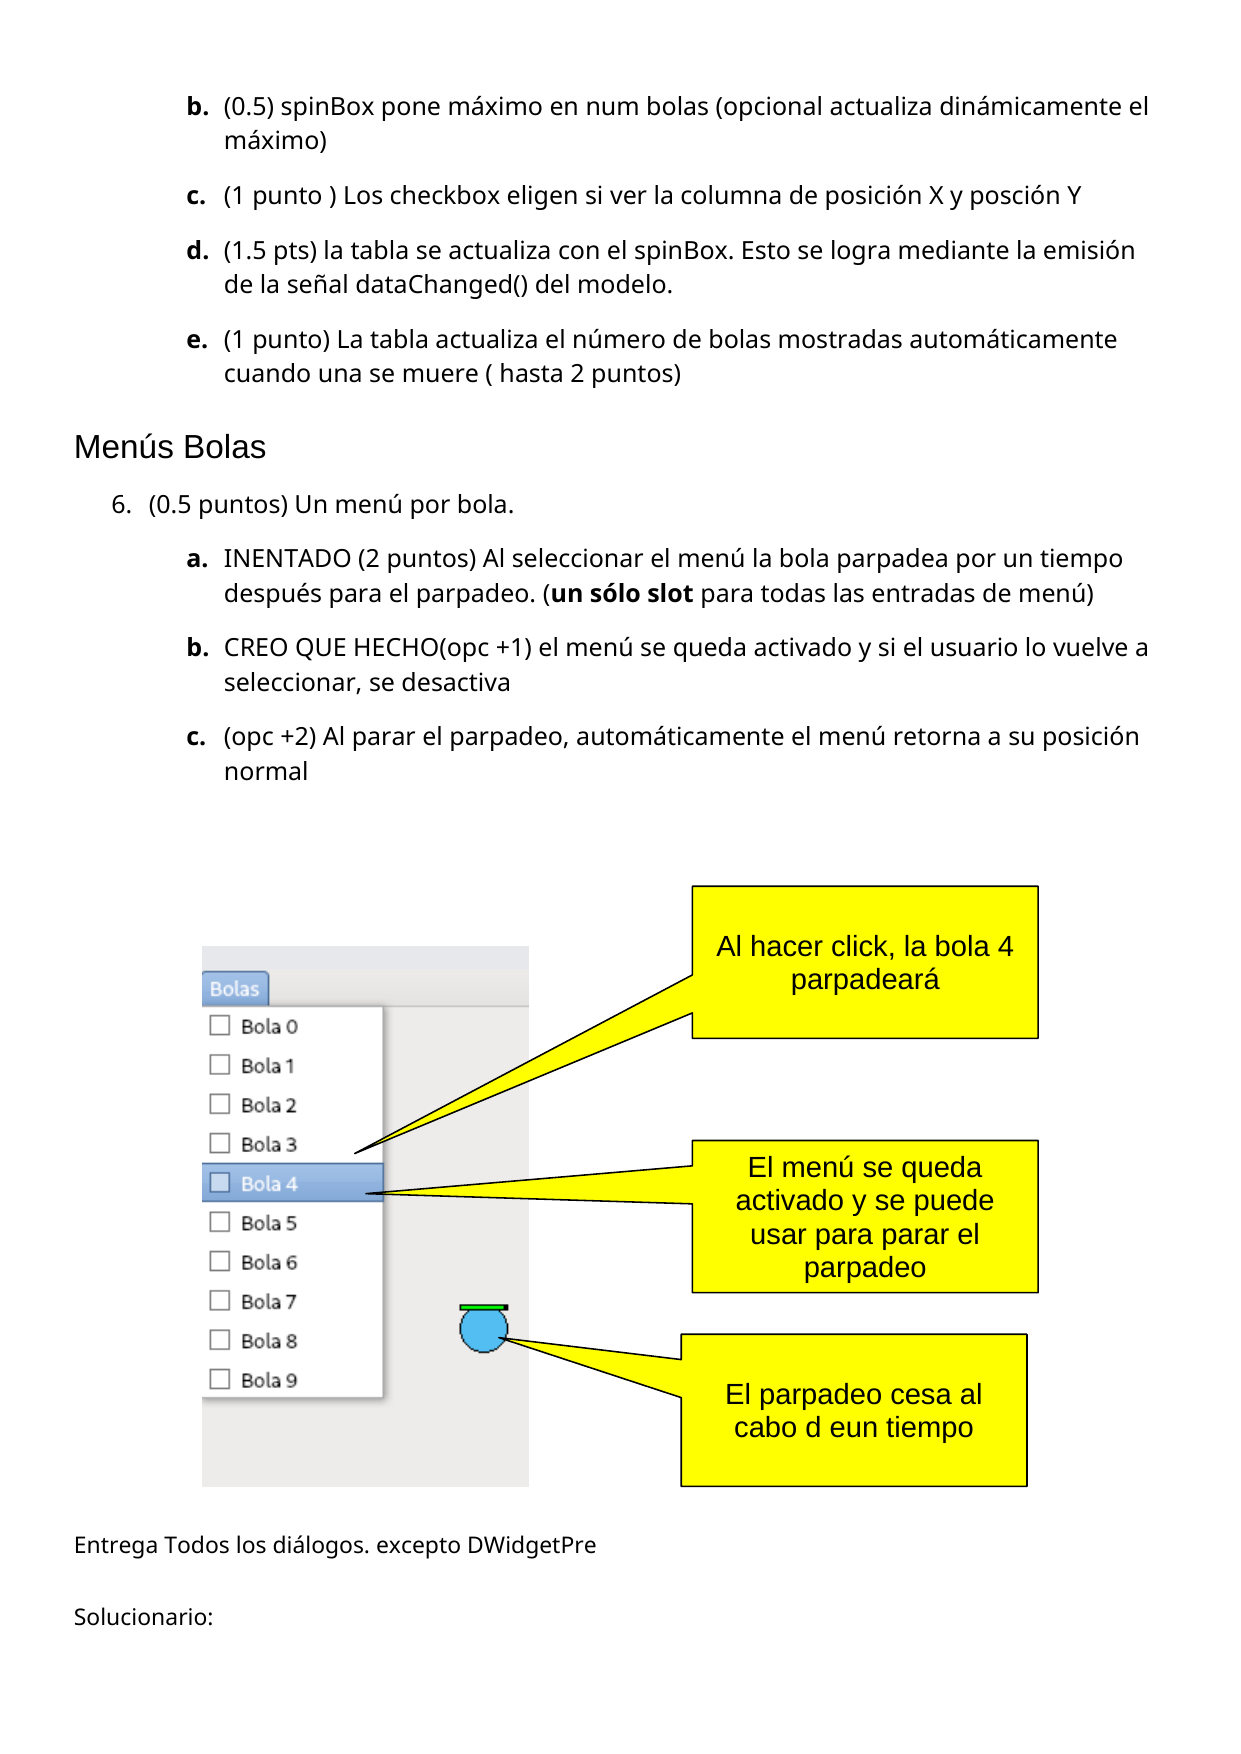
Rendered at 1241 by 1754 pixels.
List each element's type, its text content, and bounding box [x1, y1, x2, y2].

text Entrega Todos los diálogos. excepto DWidgetPre [74, 1529, 1166, 1561]
picture [202, 946, 529, 1487]
list (1 punto ) Los checkbox eligen si ver la columna de posición X y posción Y [186, 177, 1166, 212]
list (1.5 pts) la tabla se actualiza con el spinBox. Esto se logra mediante la emisión de la señal dataChanged() del modelo. [186, 232, 1166, 301]
list (1 punto) La tabla actualiza el número de bolas mostradas automáticamente cuando una se muere ( hasta 2 puntos) [186, 321, 1166, 389]
text Solucionario: [74, 1601, 1166, 1633]
list INENTADO (2 puntos) Al seleccionar el menú la bola parpadea por un tiempo después para el parpadeo. (un sólo slot para todas las entradas de menú) [186, 541, 1166, 609]
subtitle Menús Bolas [74, 427, 1166, 465]
list (0.5 puntos) Un menú por bola. [111, 486, 1166, 520]
list CREO QUE HECHO(opc +1) el menú se queda activado y si el usuario lo vuelve a seleccionar, se desactiva [186, 630, 1166, 698]
list (opc +2) Al parar el parpadeo, automáticamente el menú retorna a su posición normal [186, 719, 1166, 787]
list (0.5) spinBox pone máximo en num bolas (opcional actualiza dinámicamente el máximo) [186, 88, 1166, 157]
